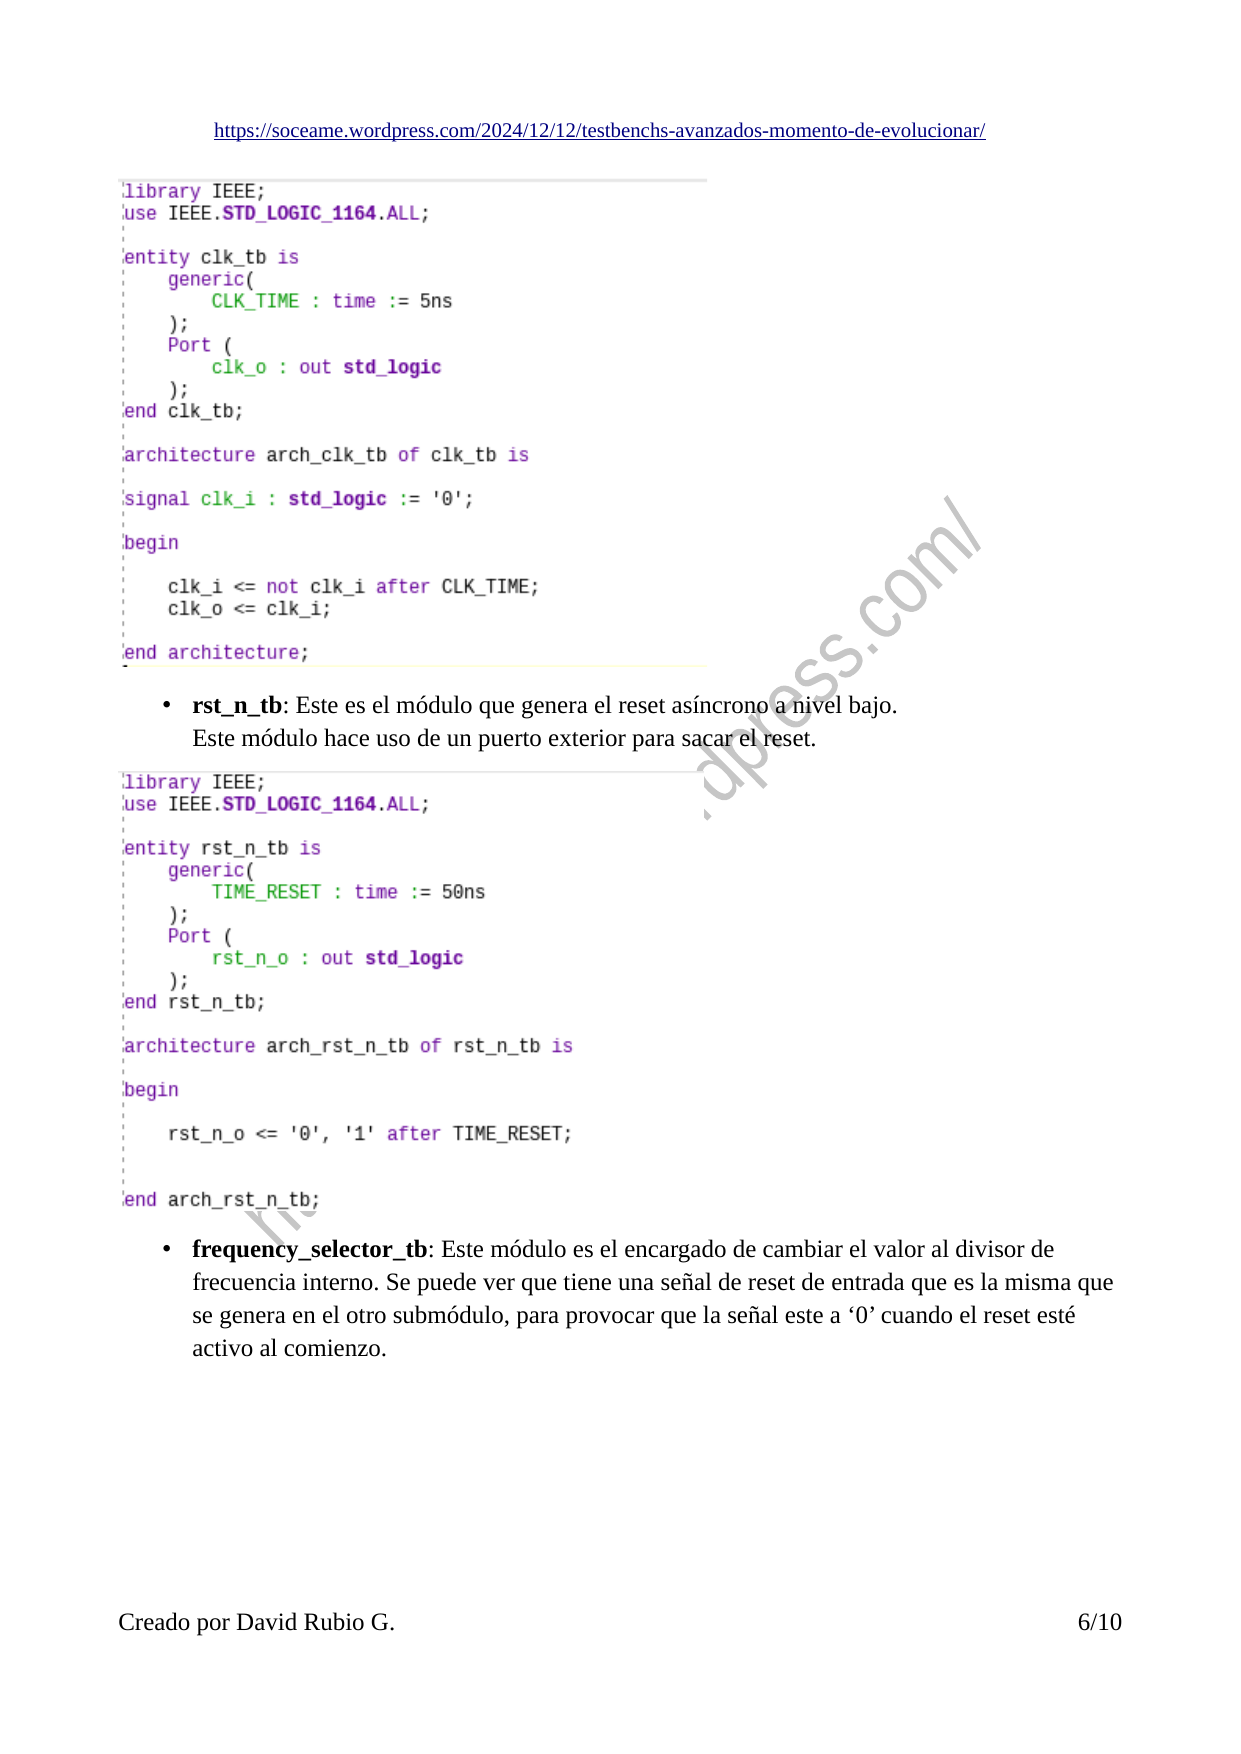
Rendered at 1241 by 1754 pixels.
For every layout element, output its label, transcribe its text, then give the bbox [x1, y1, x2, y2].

picture [118, 771, 704, 1211]
list rst_n_tb: Este es el módulo que genera el reset asíncrono a nivel bajo. Este módulo hace uso de un puerto exterior para sacar el reset. [162, 690, 1122, 752]
list frequency_selector_tb: Este módulo es el encargado de cambiar el valor al divisor de frecuencia interno. Se puede ver que tiene una señal de reset de entrada que es la misma que se genera en el otro submódulo, para provocar que la señal este a ‘0’ cuando el reset esté activo al comienzo. [162, 1234, 1122, 1362]
picture [118, 177, 708, 667]
